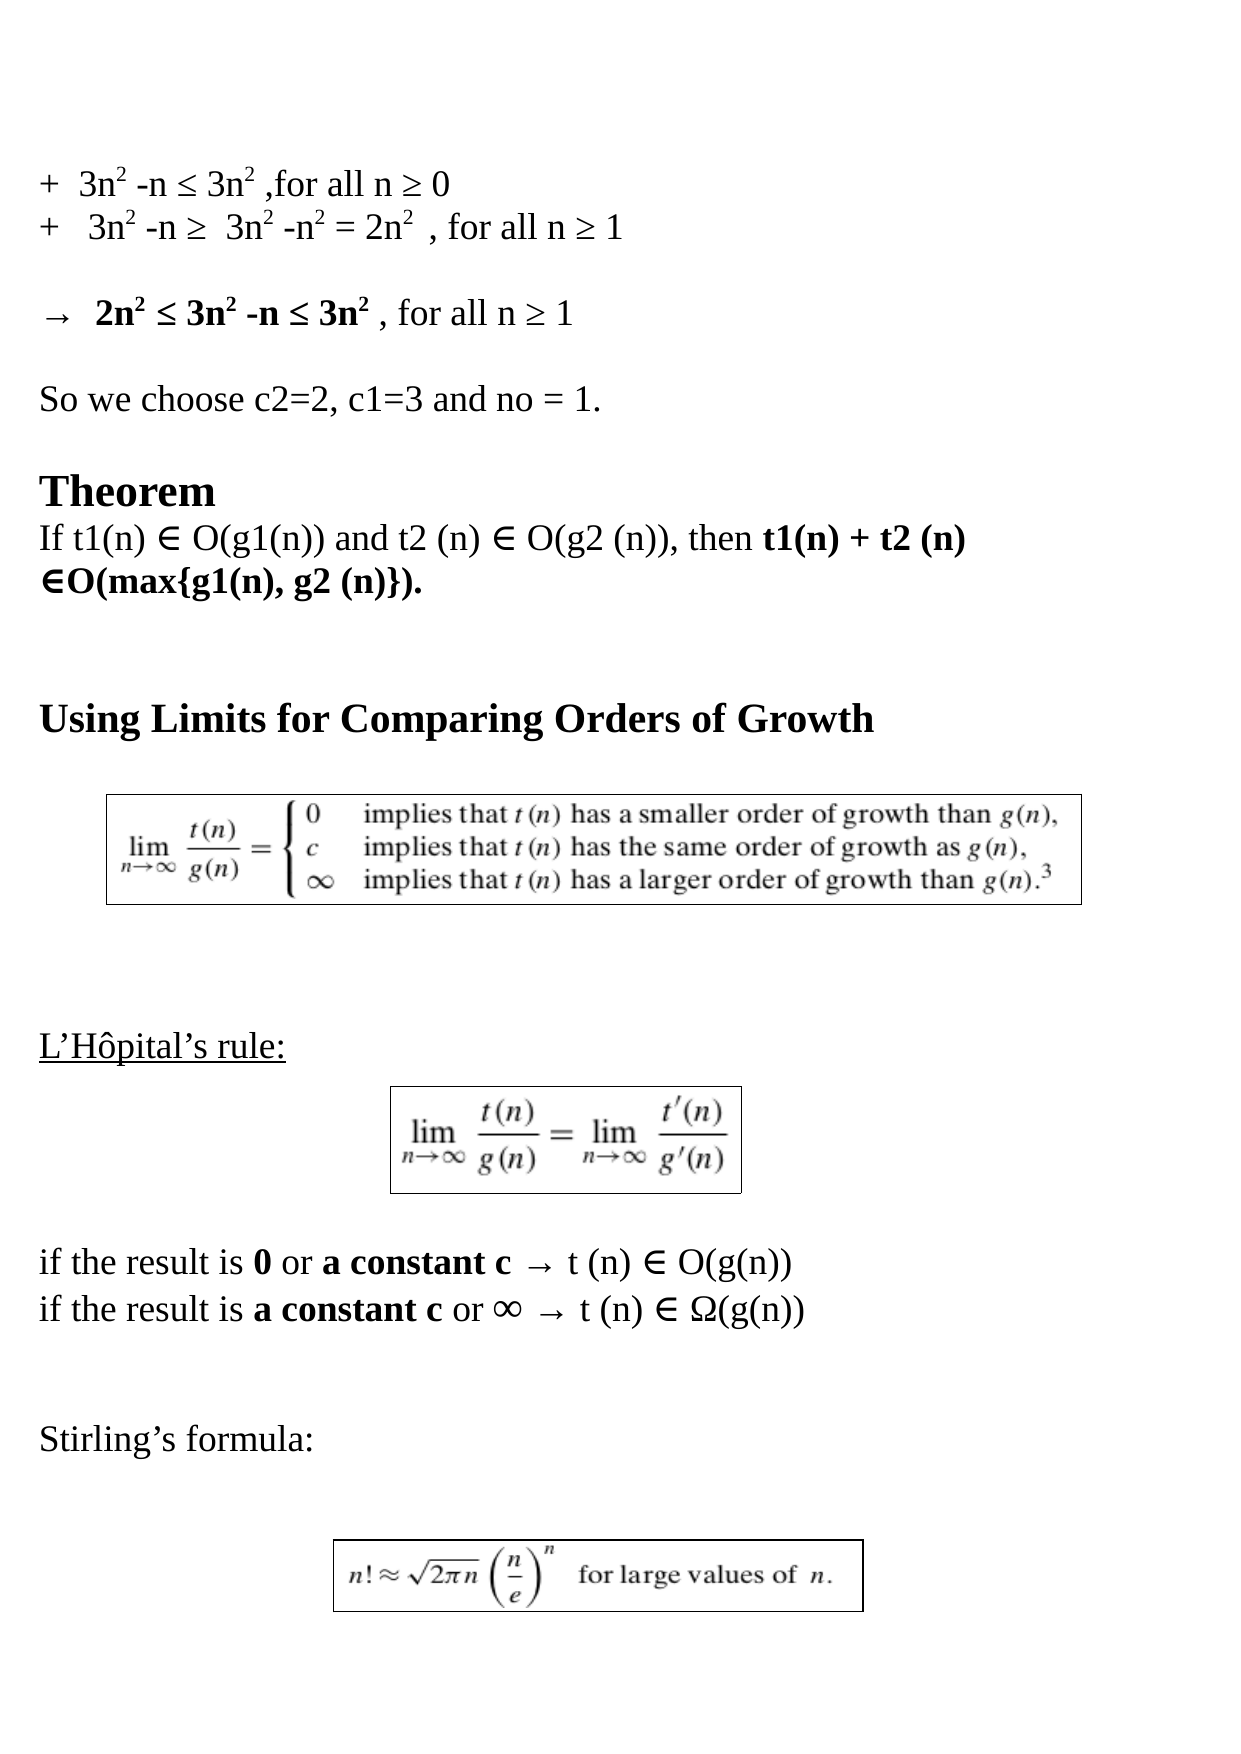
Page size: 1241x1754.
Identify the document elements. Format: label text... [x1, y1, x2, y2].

text if the result is a constant c or ∞ → t (n) ∈ Ω(g(n)) [38, 1282, 1212, 1330]
text So we choose c2=2, c1=3 and no = 1. [38, 377, 1212, 420]
text If t1(n) ∈ O(g1(n)) and t2 (n) ∈ O(g2 (n)), then t1(n) + t2 (n) ∈O(max{g1(n), g2 (n)}). [38, 516, 1212, 602]
text → 2n2 ≤ 3n2 -n ≤ 3n2 , for all n ≥ 1 [38, 291, 1212, 334]
text + 3n2 -n ≤ 3n2 ,for all n ≥ 0 [38, 161, 1212, 204]
text Using Limits for Comparing Orders of Growth [38, 693, 1212, 741]
picture [337, 1543, 860, 1608]
picture [109, 796, 1079, 902]
text if the result is 0 or a constant c → t (n) ∈ O(g(n)) [38, 1239, 1212, 1282]
picture [391, 1087, 741, 1193]
text L’Hôpital’s rule: [38, 1024, 1212, 1067]
text Theorem [38, 463, 1212, 516]
text Stirling’s formula: [38, 1417, 1212, 1460]
text + 3n2 -n ≥ 3n2 -n2 = 2n2 , for all n ≥ 1 [38, 204, 1212, 247]
